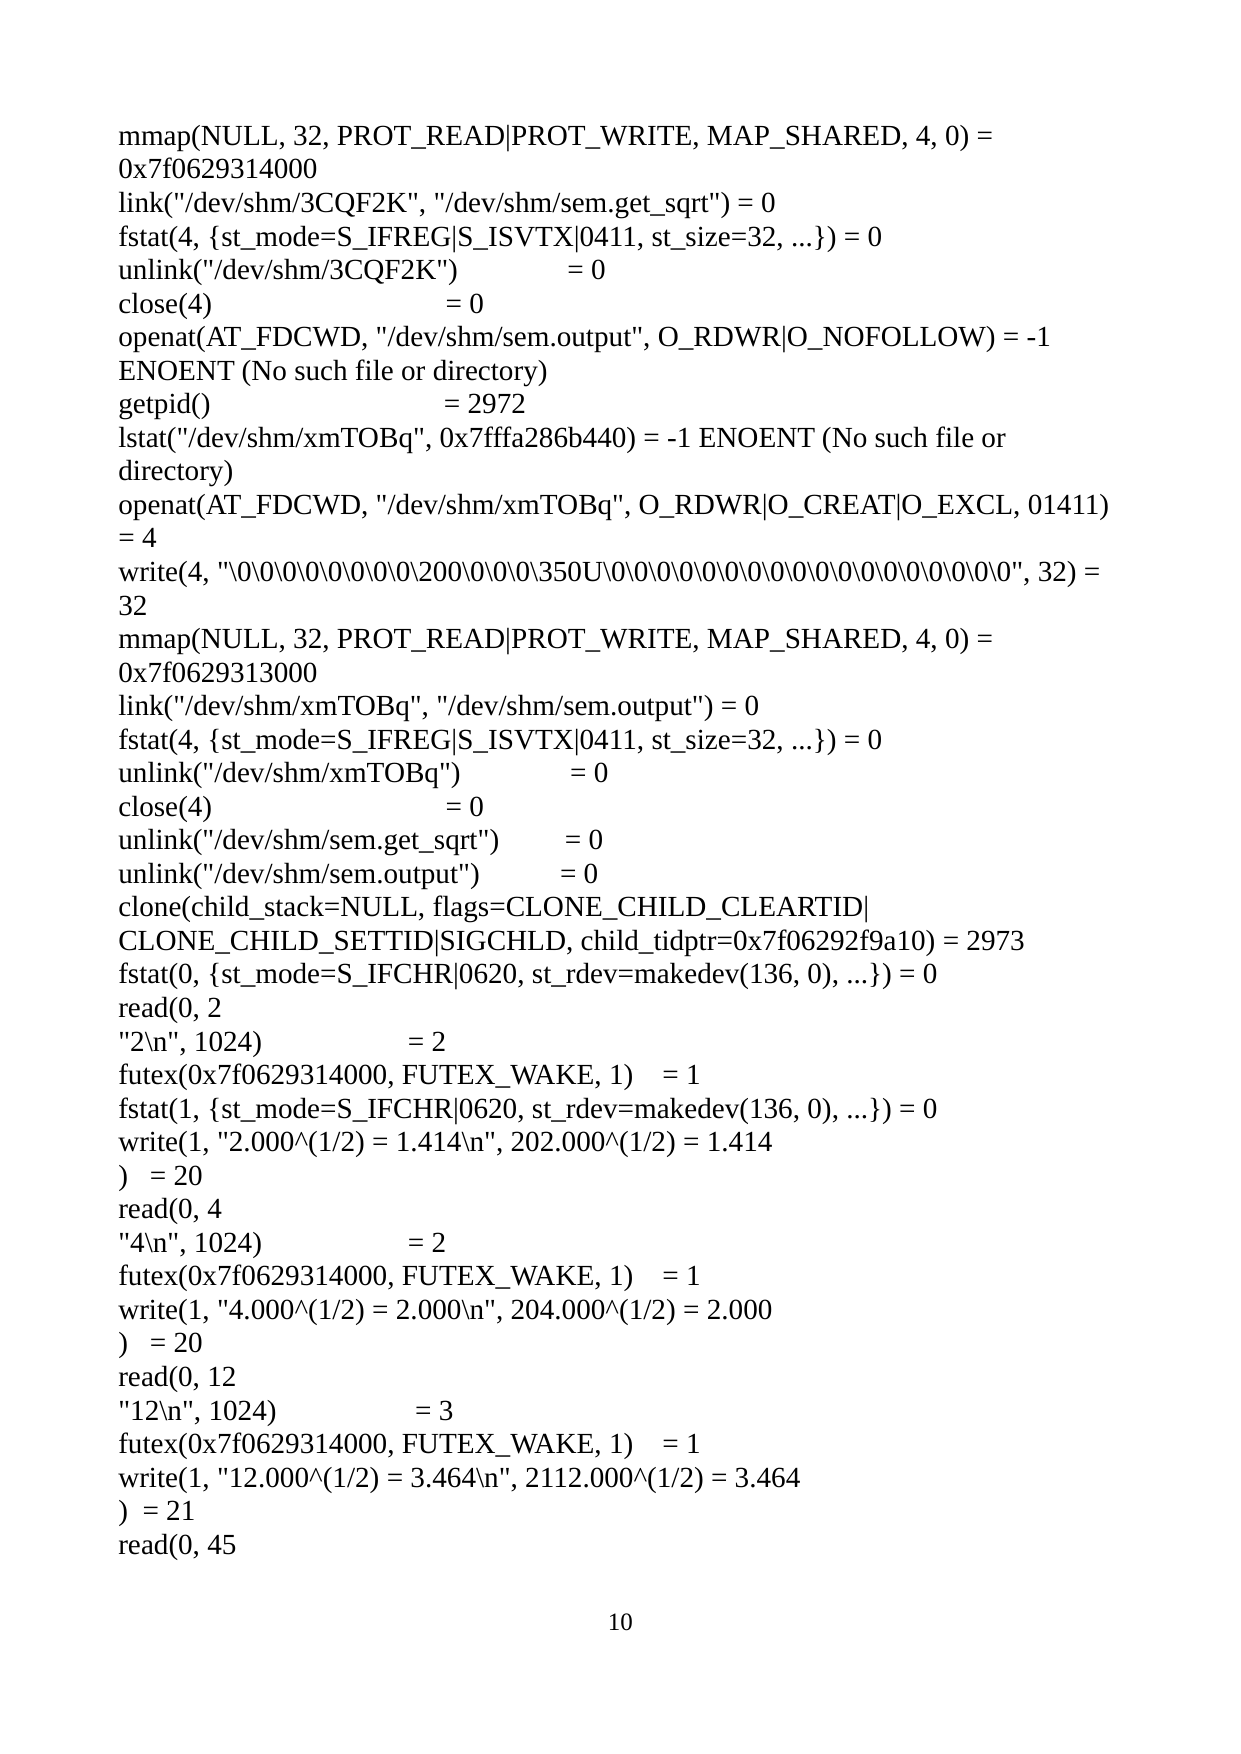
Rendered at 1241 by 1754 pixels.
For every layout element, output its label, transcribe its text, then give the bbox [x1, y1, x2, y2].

text fstat(0, {st_mode=S_IFCHR|0620, st_rdev=makedev(136, 0), ...}) = 0 [118, 957, 1122, 990]
text mmap(NULL, 32, PROT_READ|PROT_WRITE, MAP_SHARED, 4, 0) = 0x7f0629314000 [118, 118, 1122, 185]
text fstat(1, {st_mode=S_IFCHR|0620, st_rdev=makedev(136, 0), ...}) = 0 [118, 1091, 1122, 1124]
text "2\n", 1024) = 2 [118, 1024, 1122, 1057]
text unlink("/dev/shm/xmTOBq") = 0 [118, 755, 1122, 789]
text close(4) = 0 [118, 286, 1122, 319]
text futex(0x7f0629314000, FUTEX_WAKE, 1) = 1 [118, 1057, 1122, 1091]
text write(1, "4.000^(1/2) = 2.000\n", 204.000^(1/2) = 2.000 [118, 1292, 1122, 1326]
text link("/dev/shm/xmTOBq", "/dev/shm/sem.output") = 0 [118, 688, 1122, 722]
text unlink("/dev/shm/sem.get_sqrt") = 0 [118, 822, 1122, 856]
text mmap(NULL, 32, PROT_READ|PROT_WRITE, MAP_SHARED, 4, 0) = 0x7f0629313000 [118, 621, 1122, 688]
text "12\n", 1024) = 3 [118, 1393, 1122, 1426]
text read(0, 2 [118, 990, 1122, 1024]
text getpid() = 2972 [118, 386, 1122, 420]
text "4\n", 1024) = 2 [118, 1225, 1122, 1258]
text futex(0x7f0629314000, FUTEX_WAKE, 1) = 1 [118, 1426, 1122, 1460]
text write(4, "\0\0\0\0\0\0\0\0\200\0\0\0\350U\0\0\0\0\0\0\0\0\0\0\0\0\0\0\0\0\0\0", 32) = 32 [118, 554, 1122, 621]
text fstat(4, {st_mode=S_IFREG|S_ISVTX|0411, st_size=32, ...}) = 0 [118, 722, 1122, 755]
text unlink("/dev/shm/sem.output") = 0 [118, 856, 1122, 889]
text close(4) = 0 [118, 789, 1122, 822]
text futex(0x7f0629314000, FUTEX_WAKE, 1) = 1 [118, 1258, 1122, 1292]
text ) = 20 [118, 1326, 1122, 1359]
text write(1, "12.000^(1/2) = 3.464\n", 2112.000^(1/2) = 3.464 [118, 1460, 1122, 1493]
text openat(AT_FDCWD, "/dev/shm/xmTOBq", O_RDWR|O_CREAT|O_EXCL, 01411) = 4 [118, 487, 1122, 554]
text write(1, "2.000^(1/2) = 1.414\n", 202.000^(1/2) = 1.414 [118, 1124, 1122, 1158]
text fstat(4, {st_mode=S_IFREG|S_ISVTX|0411, st_size=32, ...}) = 0 [118, 219, 1122, 252]
text ) = 21 [118, 1493, 1122, 1527]
text read(0, 45 [118, 1527, 1122, 1560]
text ) = 20 [118, 1158, 1122, 1191]
text openat(AT_FDCWD, "/dev/shm/sem.output", O_RDWR|O_NOFOLLOW) = -1 ENOENT (No such file or directory) [118, 319, 1122, 386]
text unlink("/dev/shm/3CQF2K") = 0 [118, 252, 1122, 286]
text lstat("/dev/shm/xmTOBq", 0x7fffa286b440) = -1 ENOENT (No such file or directory) [118, 420, 1122, 487]
text read(0, 12 [118, 1359, 1122, 1393]
text read(0, 4 [118, 1191, 1122, 1225]
text clone(child_stack=NULL, flags=CLONE_CHILD_CLEARTID|CLONE_CHILD_SETTID|SIGCHLD, child_tidptr=0x7f06292f9a10) = 2973 [118, 889, 1122, 957]
text link("/dev/shm/3CQF2K", "/dev/shm/sem.get_sqrt") = 0 [118, 185, 1122, 219]
